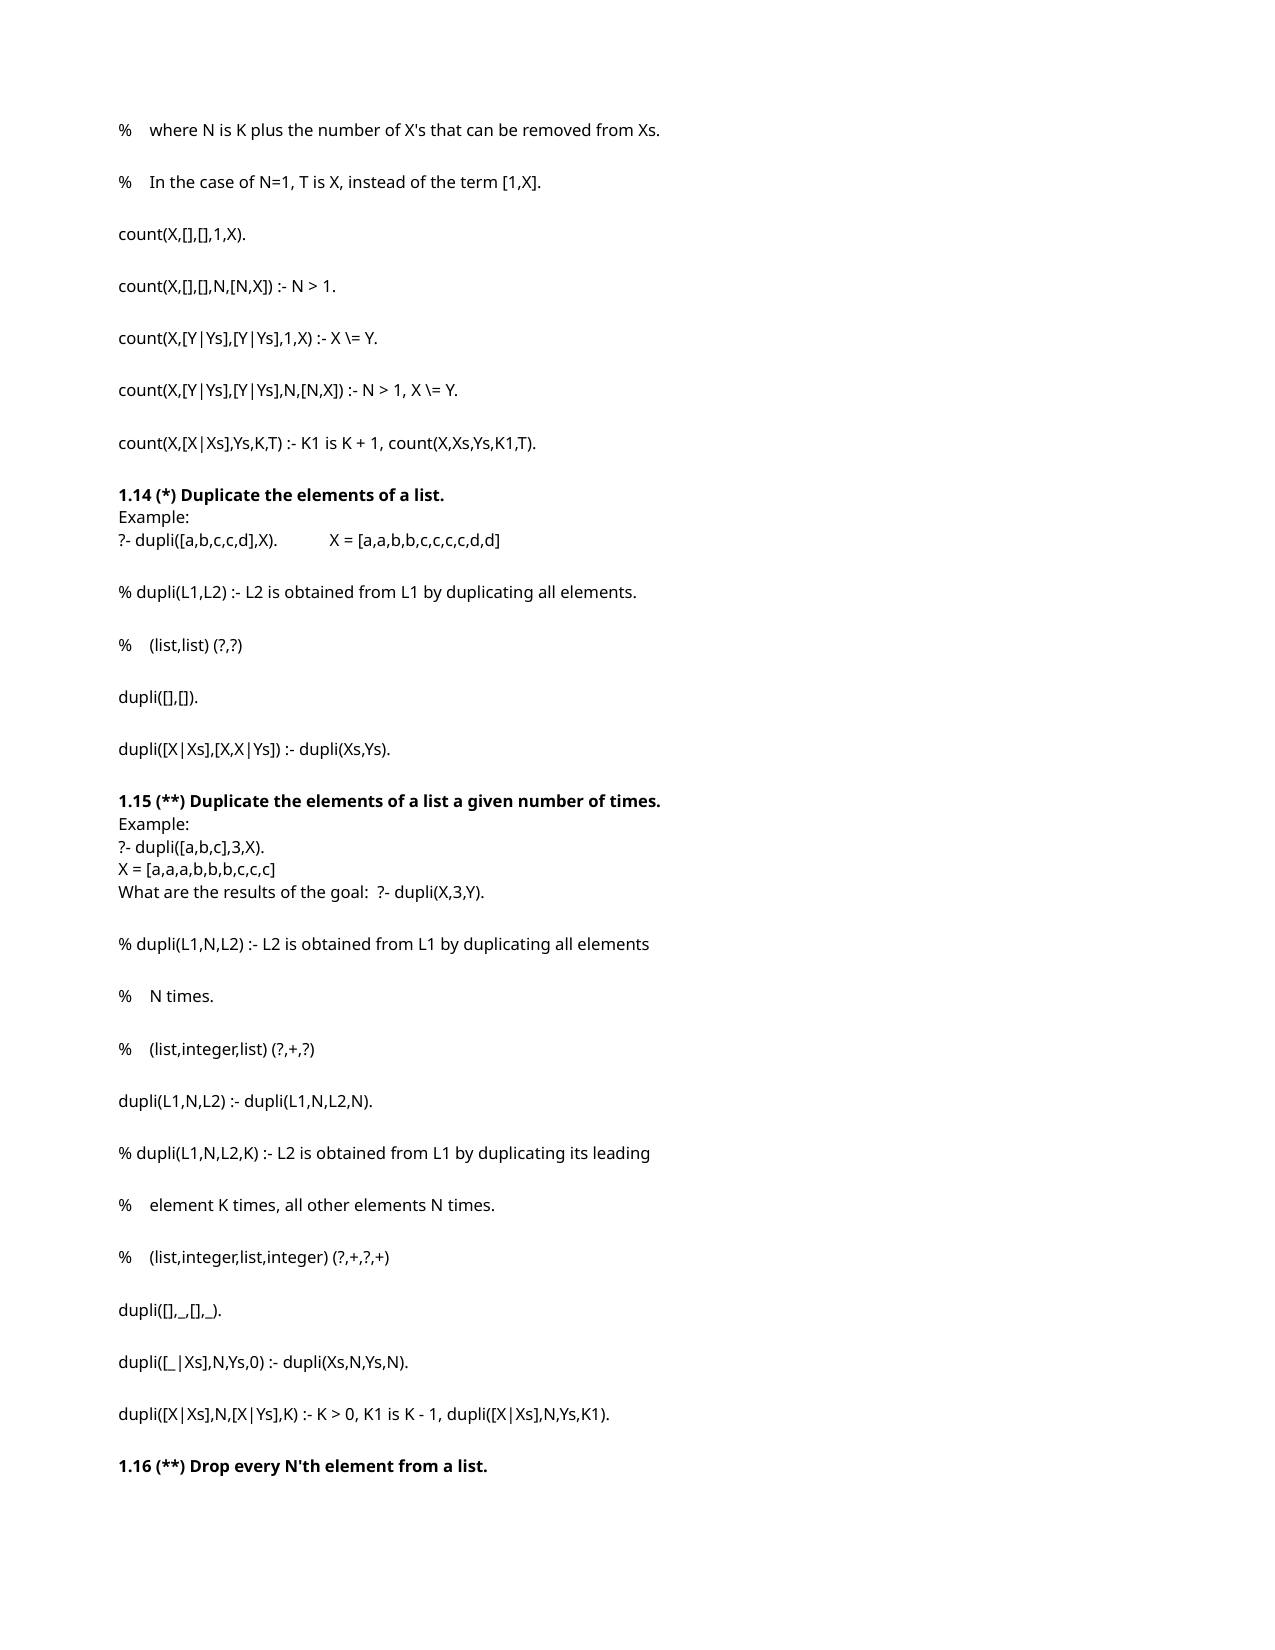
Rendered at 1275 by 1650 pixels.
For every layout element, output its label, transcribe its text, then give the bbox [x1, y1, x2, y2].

list % element K times, all other elements N times. [118, 1194, 1217, 1216]
list count(X,[X|Xs],Ys,K,T) :- K1 is K + 1, count(X,Xs,Ys,K1,T). [118, 431, 1217, 454]
list dupli(L1,N,L2) :- dupli(L1,N,L2,N). [118, 1089, 1217, 1112]
list % (list,integer,list) (?,+,?) [118, 1037, 1217, 1060]
list dupli([],_,[],_). [118, 1298, 1217, 1321]
list count(X,[],[],1,X). [118, 222, 1217, 245]
list % (list,list) (?,?) [118, 633, 1217, 656]
list Example: ?- dupli([a,b,c],3,X). X = [a,a,a,b,b,b,c,c,c] What are the results of the goal: ?- dupli(X,3,Y). [118, 812, 1217, 903]
list % where N is K plus the number of X's that can be removed from Xs. [118, 118, 1217, 141]
list dupli([],[]). [118, 685, 1217, 708]
list count(X,[Y|Ys],[Y|Ys],1,X) :- X \= Y. [118, 327, 1217, 349]
list count(X,[],[],N,[N,X]) :- N > 1. [118, 275, 1217, 297]
subtitle 1.14 (*) Duplicate the elements of a list. [118, 483, 1217, 506]
subtitle 1.16 (**) Drop every N'th element from a list. [118, 1455, 1217, 1477]
list dupli([X|Xs],N,[X|Ys],K) :- K > 0, K1 is K - 1, dupli([X|Xs],N,Ys,K1). [118, 1402, 1217, 1425]
subtitle 1.15 (**) Duplicate the elements of a list a given number of times. [118, 790, 1217, 812]
list % dupli(L1,N,L2) :- L2 is obtained from L1 by duplicating all elements [118, 933, 1217, 956]
list dupli([X|Xs],[X,X|Ys]) :- dupli(Xs,Ys). [118, 738, 1217, 760]
list % dupli(L1,N,L2,K) :- L2 is obtained from L1 by duplicating its leading [118, 1142, 1217, 1164]
list % In the case of N=1, T is X, instead of the term [1,X]. [118, 170, 1217, 193]
list Example: ?- dupli([a,b,c,c,d],X). X = [a,a,b,b,c,c,c,c,d,d] [118, 506, 1217, 552]
list dupli([_|Xs],N,Ys,0) :- dupli(Xs,N,Ys,N). [118, 1350, 1217, 1373]
list % (list,integer,list,integer) (?,+,?,+) [118, 1246, 1217, 1269]
list % dupli(L1,L2) :- L2 is obtained from L1 by duplicating all elements. [118, 581, 1217, 604]
list % N times. [118, 985, 1217, 1008]
list count(X,[Y|Ys],[Y|Ys],N,[N,X]) :- N > 1, X \= Y. [118, 379, 1217, 402]
